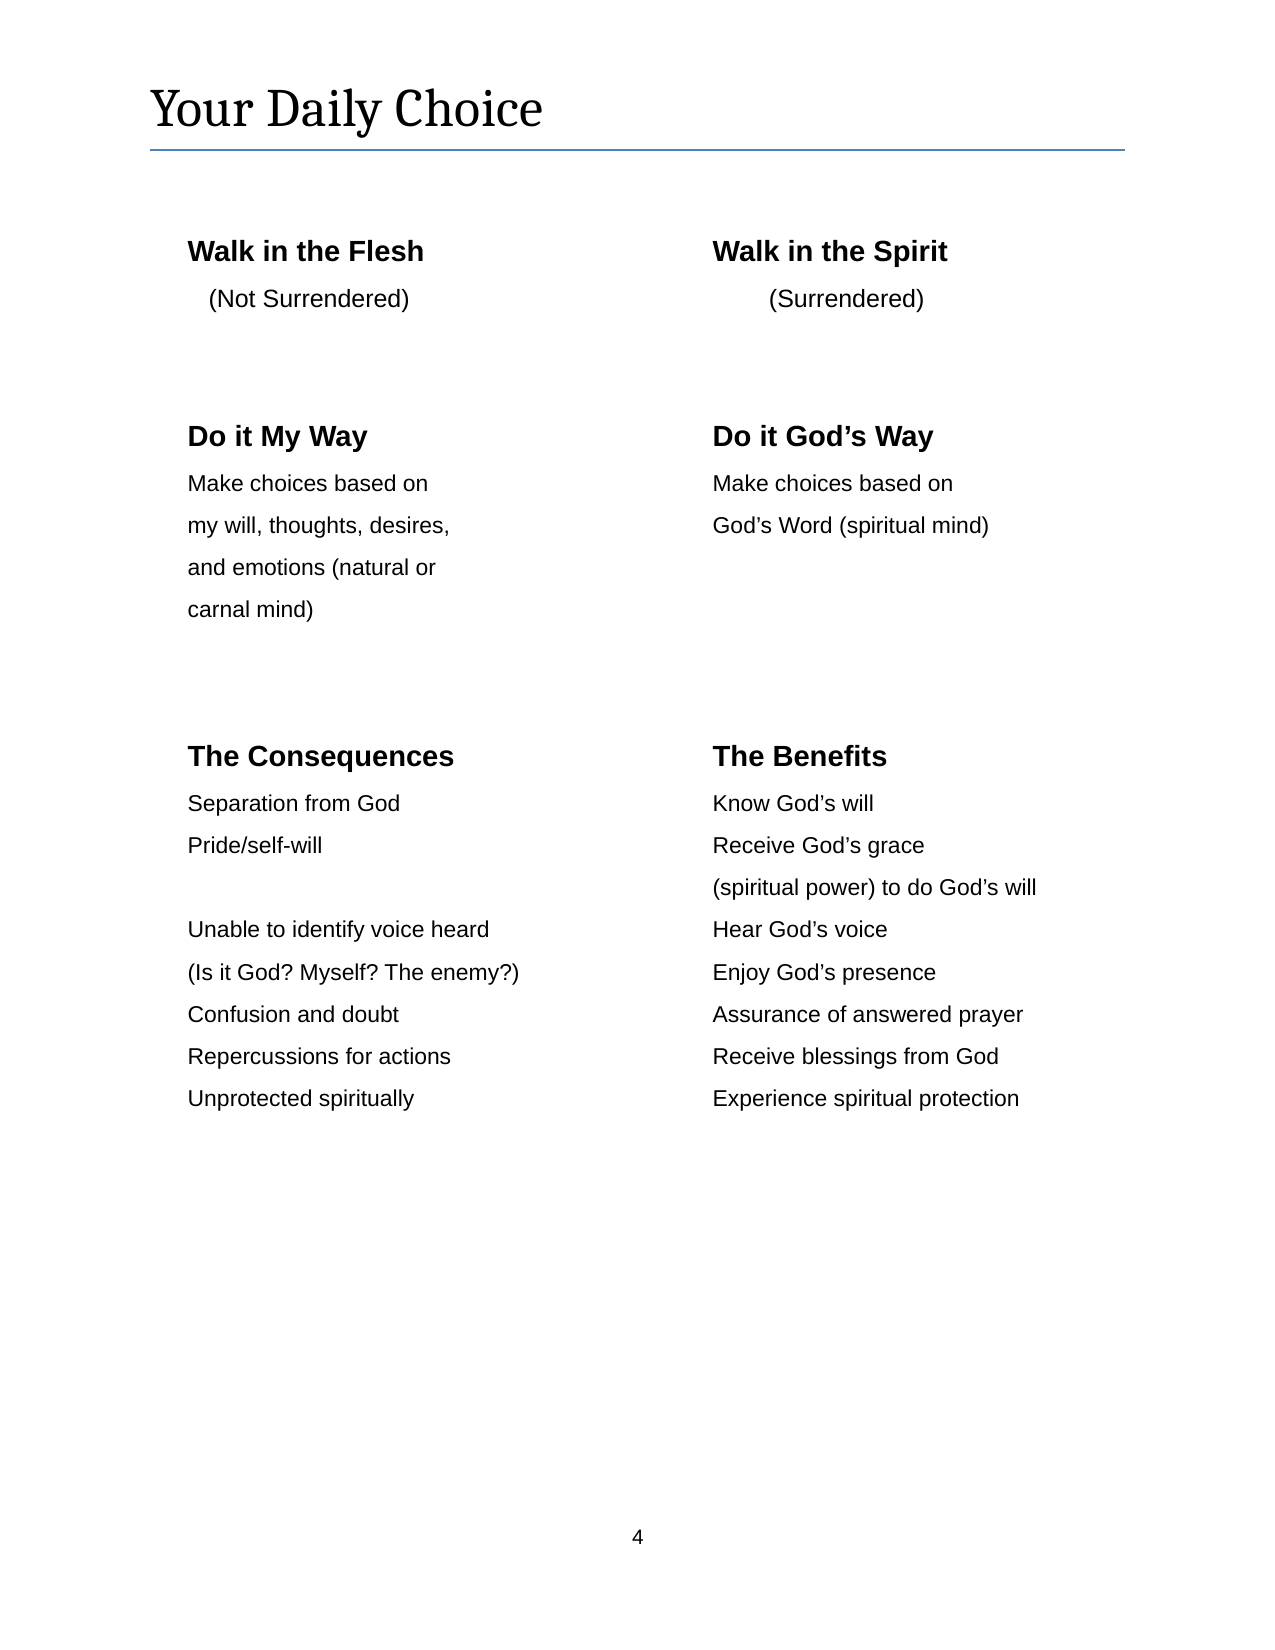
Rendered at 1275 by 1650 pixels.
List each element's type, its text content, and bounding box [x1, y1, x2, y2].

text The Consequences The Benefits [187, 739, 1125, 773]
text Unable to identify voice heard Hear God’s voice [187, 916, 1125, 943]
text Repercussions for actions Receive blessings from God [187, 1043, 1125, 1069]
text and emotions (natural or [187, 554, 1125, 580]
title Your Daily Choice [150, 78, 1125, 149]
text Make choices based on Make choices based on [187, 469, 1125, 496]
text (spiritual power) to do God’s will [187, 874, 1125, 901]
text carnal mind) [187, 596, 1125, 622]
text my will, thoughts, desires, God’s Word (spiritual mind) [187, 512, 1125, 538]
text Walk in the Flesh Walk in the Spirit [187, 233, 1125, 267]
text Separation from God Know God’s will [187, 790, 1125, 816]
text Unprotected spiritually Experience spiritual protection [187, 1085, 1125, 1112]
text (Is it God? Myself? The enemy?) Enjoy God’s presence [187, 959, 1125, 985]
text (Not Surrendered) (Surrendered) [187, 284, 1125, 313]
text Pride/self-will Receive God’s grace [187, 832, 1125, 858]
text Do it My Way Do it God’s Way [187, 419, 1125, 453]
text Confusion and doubt Assurance of answered prayer [187, 1001, 1125, 1027]
